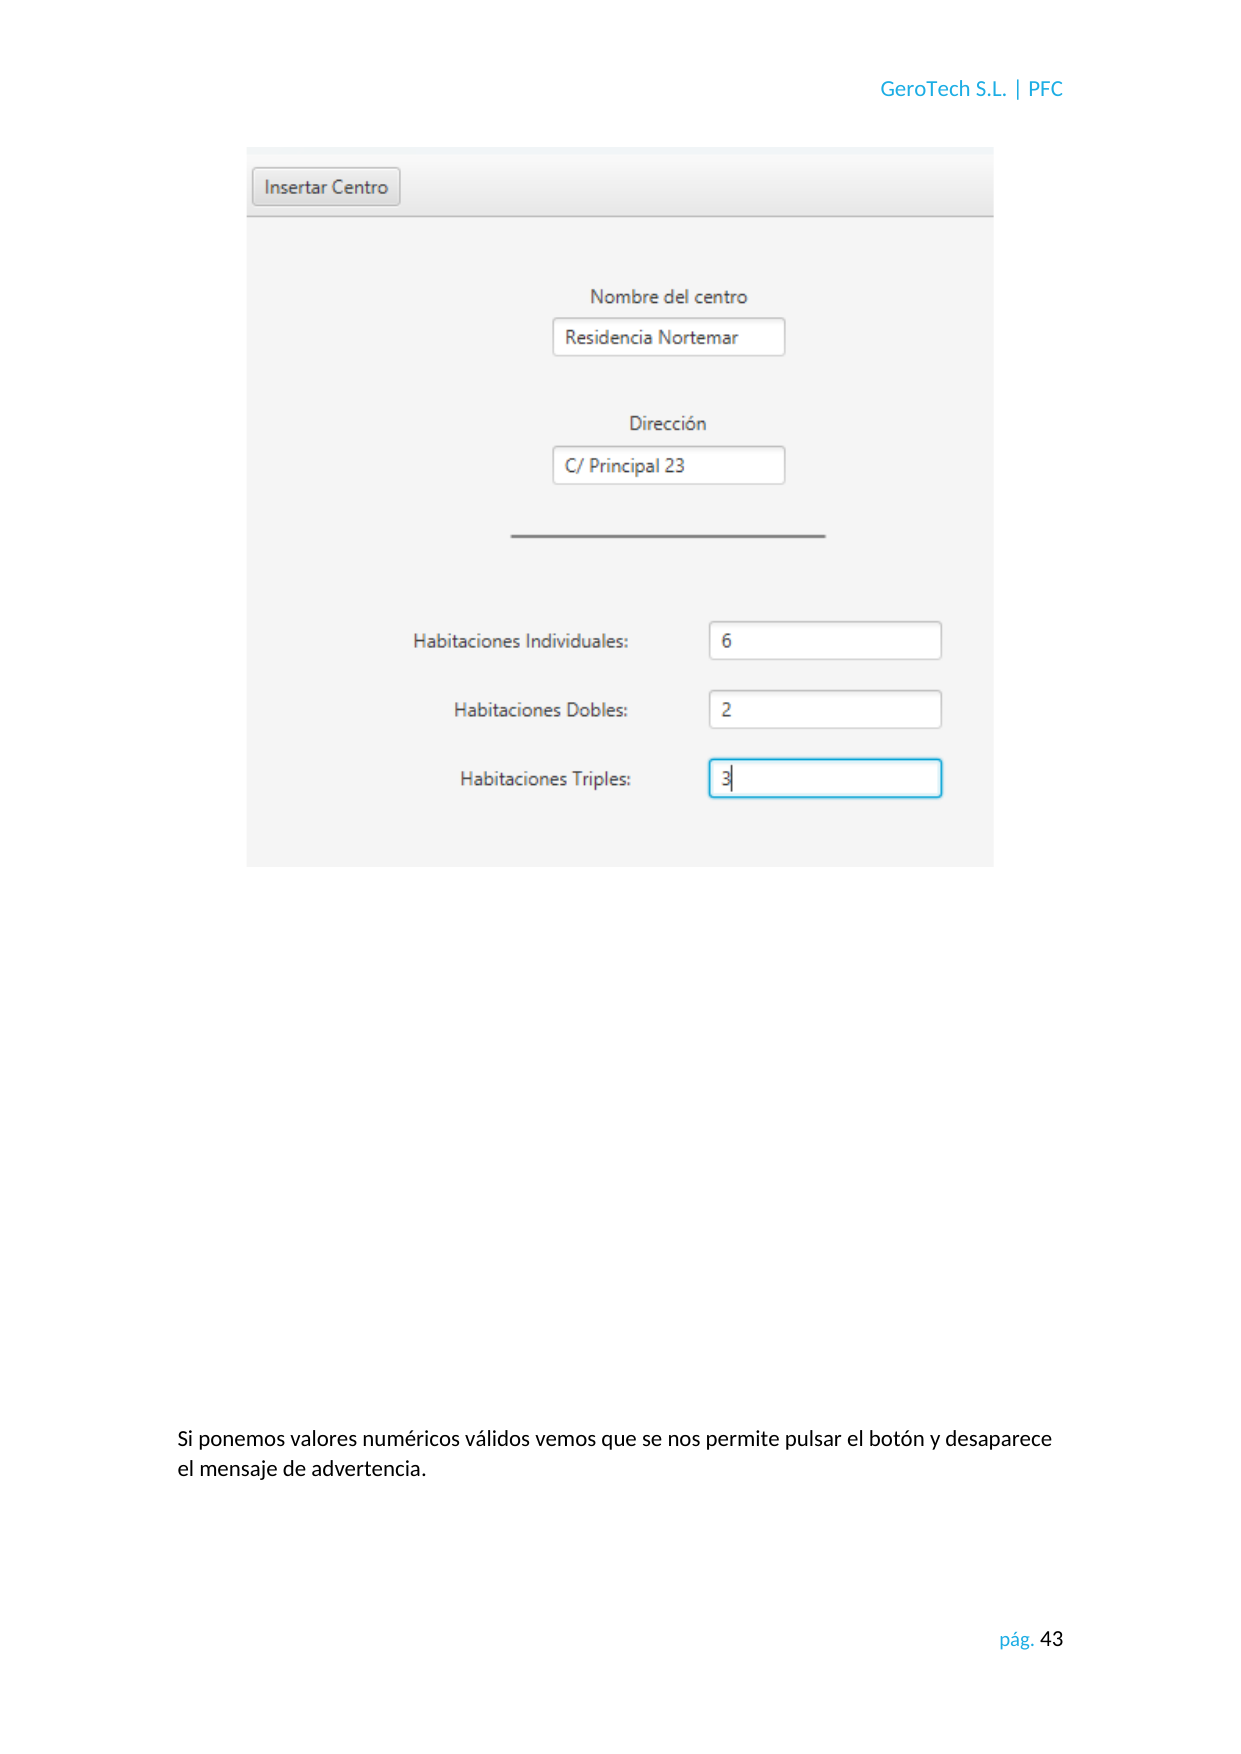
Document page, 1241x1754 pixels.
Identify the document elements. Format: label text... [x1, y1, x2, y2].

picture [246, 147, 994, 867]
text Si ponemos valores numéricos válidos vemos que se nos permite pulsar el botón y desaparece el mensaje de advertencia. [177, 1424, 1063, 1482]
